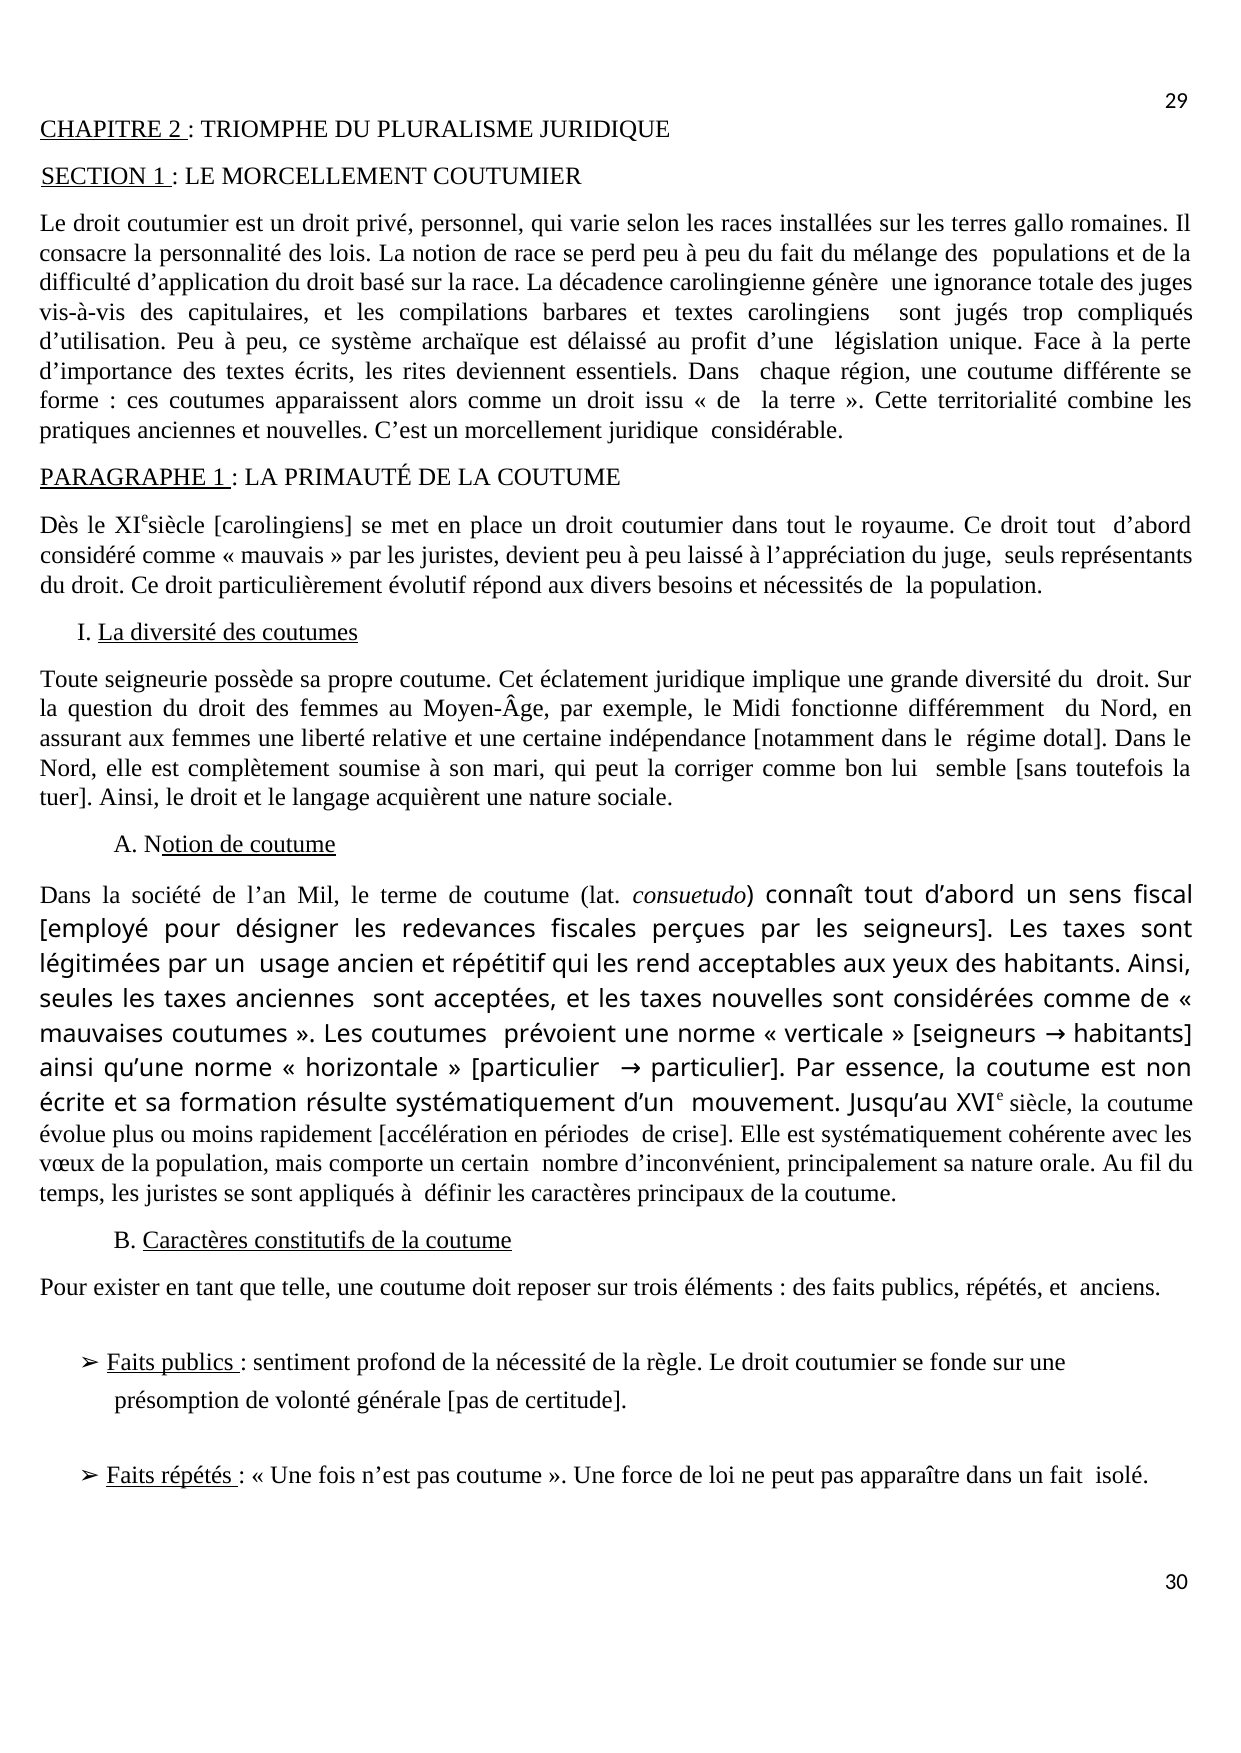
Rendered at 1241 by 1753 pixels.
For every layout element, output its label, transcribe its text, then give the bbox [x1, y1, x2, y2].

text Toute seigneurie possède sa propre coutume. Cet éclatement juridique implique une grande diversité du droit. Sur la question du droit des femmes au Moyen-Âge, par exemple, le Midi fonctionne différemment du Nord, en assurant aux femmes une liberté relative et une certaine indépendance [notamment dans le régime dotal]. Dans le Nord, elle est complètement soumise à son mari, qui peut la corriger comme bon lui semble [sans toutefois la tuer]. Ainsi, le droit et le langage acquièrent une nature sociale. [39, 664, 1193, 811]
text Dans la société de l’an Mil, le terme de coutume (lat. consuetudo) connaît tout d’abord un sens fiscal [employé pour désigner les redevances fiscales perçues par les seigneurs]. Les taxes sont légitimées par un usage ancien et répétitif qui les rend acceptables aux yeux des habitants. Ainsi, seules les taxes anciennes sont acceptées, et les taxes nouvelles sont considérées comme de « mauvaises coutumes ». Les coutumes prévoient une norme « verticale » [seigneurs → habitants] ainsi qu’une norme « horizontale » [particulier → particulier]. Par essence, la coutume est non écrite et sa formation résulte systématiquement d’un mouvement. Jusqu’au XVIe siècle, la coutume évolue plus ou moins rapidement [accélération en périodes de crise]. Elle est systématiquement cohérente avec les vœux de la population, mais comporte un certain nombre d’inconvénient, principalement sa nature orale. Au fil du temps, les juristes se sont appliqués à définir les caractères principaux de la coutume. [39, 876, 1193, 1206]
text PARAGRAPHE 1 : LA PRIMAUTÉ DE LA COUTUME [39, 462, 1193, 491]
text 30 [36, 1567, 1188, 1595]
text 29 [36, 86, 1188, 114]
text SECTION 1 : LE MORCELLEMENT COUTUMIER [41, 161, 1193, 189]
text ➢ Faits publics : sentiment profond de la nécessité de la règle. Le droit coutumier se fonde sur une présomption de volonté générale [pas de certitude]. [79, 1333, 1193, 1414]
text Pour exister en tant que telle, une coutume doit reposer sur trois éléments : des faits publics, répétés, et anciens. [39, 1272, 1193, 1301]
text Dès le XIesiècle [carolingiens] se met en place un droit coutumier dans tout le royaume. Ce droit tout d’abord considéré comme « mauvais » par les juristes, devient peu à peu laissé à l’appréciation du juge, seuls représentants du droit. Ce droit particulièrement évolutif répond aux divers besoins et nécessités de la population. [39, 508, 1193, 598]
text CHAPITRE 2 : TRIOMPHE DU PLURALISME JURIDIQUE [40, 114, 1193, 142]
text I. La diversité des coutumes [77, 617, 1193, 646]
text ➢ Faits répétés : « Une fois n’est pas coutume ». Une force de loi ne peut pas apparaître dans un fait isolé. [79, 1447, 1193, 1498]
text Le droit coutumier est un droit privé, personnel, qui varie selon les races installées sur les terres gallo romaines. Il consacre la personnalité des lois. La notion de race se perd peu à peu du fait du mélange des populations et de la difficulté d’application du droit basé sur la race. La décadence carolingienne génère une ignorance totale des juges vis-à-vis des capitulaires, et les compilations barbares et textes carolingiens sont jugés trop compliqués d’utilisation. Peu à peu, ce système archaïque est délaissé au profit d’une législation unique. Face à la perte d’importance des textes écrits, les rites deviennent essentiels. Dans chaque région, une coutume différente se forme : ces coutumes apparaissent alors comme un droit issu « de la terre ». Cette territorialité combine les pratiques anciennes et nouvelles. C’est un morcellement juridique considérable. [39, 208, 1194, 444]
text B. Caractères constitutifs de la coutume [113, 1225, 1193, 1253]
text A. Notion de coutume [113, 829, 1193, 858]
